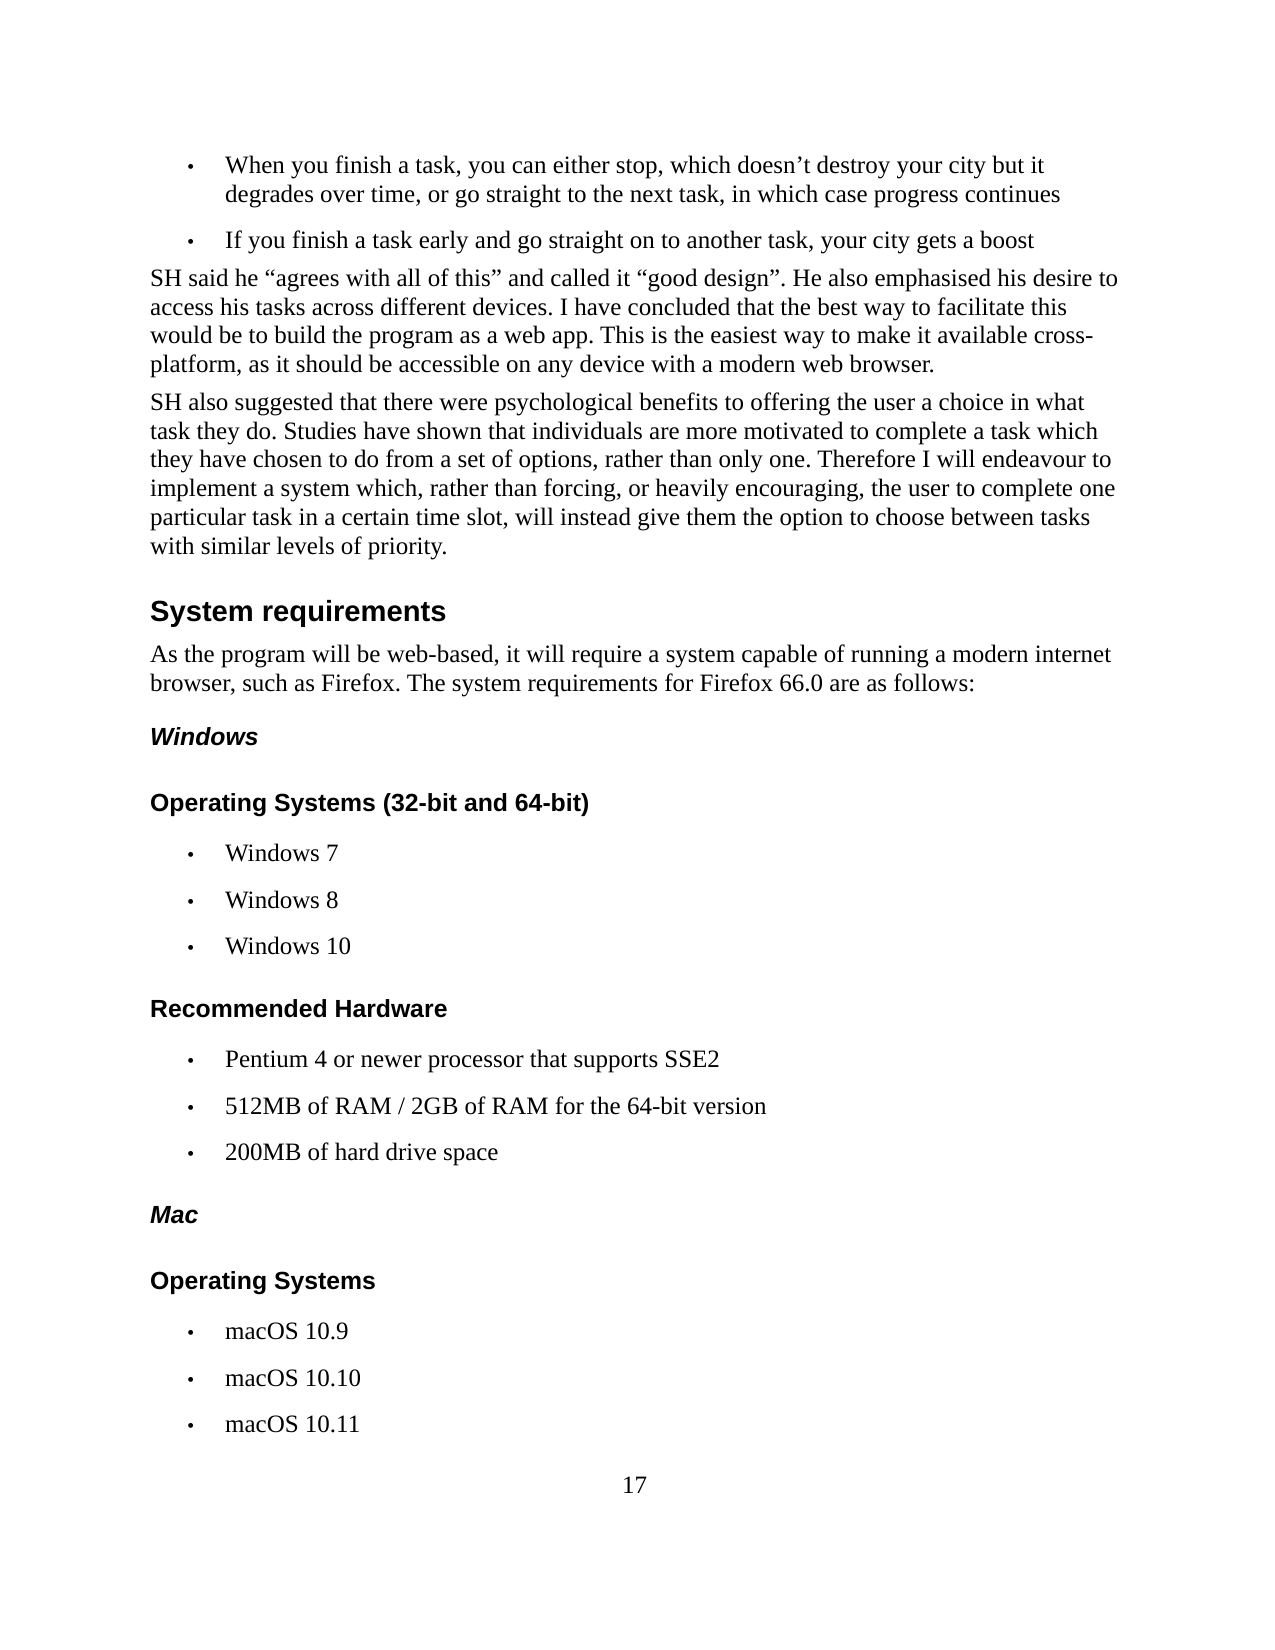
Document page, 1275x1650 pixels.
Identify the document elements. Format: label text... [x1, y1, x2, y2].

subtitle Windows [150, 722, 1125, 751]
subtitle System requirements [150, 593, 1125, 627]
list Windows 8 [187, 885, 1125, 913]
list Windows 7 [187, 838, 1125, 867]
subtitle Operating Systems [150, 1266, 1125, 1295]
text SH also suggested that there were psychological benefits to offering the user a choice in what task they do. Studies have shown that individuals are more motivated to complete a task which they have chosen to do from a set of options, rather than only one. Therefore I will endeavour to implement a system which, rather than forcing, or heavily encouraging, the user to complete one particular task in a certain time slot, will instead give them the option to choose between tasks with similar levels of priority. [150, 387, 1125, 559]
list When you finish a task, you can either stop, which doesn’t destroy your city but it degrades over time, or go straight to the next task, in which case progress continues [187, 150, 1125, 207]
text As the program will be web-based, it will require a system capable of running a modern internet browser, such as Firefox. The system requirements for Firefox 66.0 are as follows: [150, 639, 1125, 697]
list 512MB of RAM / 2GB of RAM for the 64-bit version [187, 1091, 1125, 1119]
list 200MB of hard drive space [187, 1137, 1125, 1166]
subtitle Mac [150, 1200, 1125, 1229]
list Windows 10 [187, 931, 1125, 960]
list Pentium 4 or newer processor that supports SSE2 [187, 1044, 1125, 1073]
list macOS 10.10 [187, 1363, 1125, 1392]
text SH said he “agrees with all of this” and called it “good design”. He also emphasised his desire to access his tasks across different devices. I have concluded that the best way to facilitate this would be to build the program as a web app. This is the easiest way to make it available cross-platform, as it should be accessible on any device with a modern web browser. [150, 263, 1125, 378]
subtitle Operating Systems (32-bit and 64-bit) [150, 788, 1125, 817]
list macOS 10.11 [187, 1409, 1125, 1438]
list If you finish a task early and go straight on to another task, your city gets a boost [187, 225, 1125, 254]
subtitle Recommended Hardware [150, 994, 1125, 1023]
list macOS 10.9 [187, 1316, 1125, 1345]
